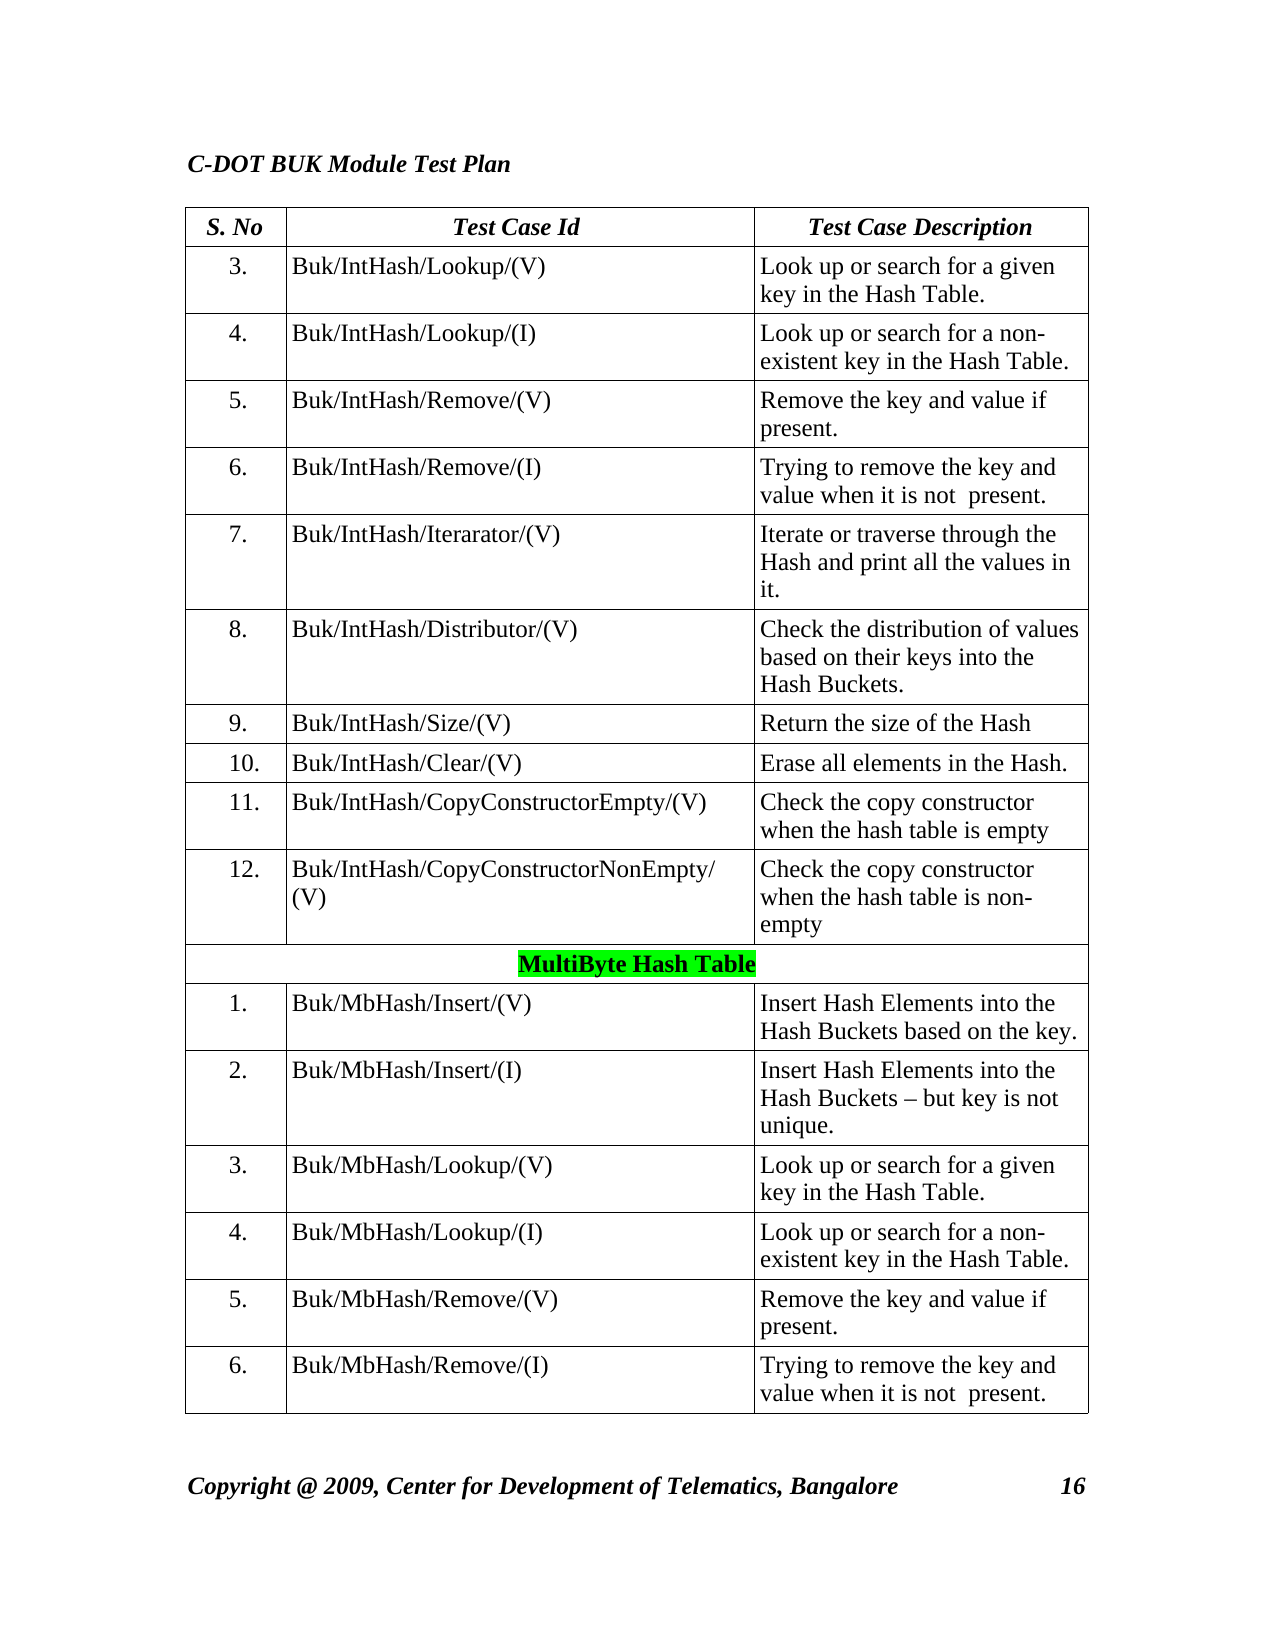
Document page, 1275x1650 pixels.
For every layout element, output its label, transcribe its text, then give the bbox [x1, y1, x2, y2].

table_cell [186, 850, 286, 944]
table_cell Look up or search for a given key in the Hash Table. [755, 1146, 1088, 1212]
table_cell Buk/MbHash/Lookup/(V) [287, 1146, 754, 1212]
table_cell [186, 1146, 286, 1212]
table_cell [186, 314, 286, 380]
table_cell Remove the key and value if present. [755, 381, 1088, 447]
table_cell Return the size of the Hash [755, 705, 1088, 743]
table_header Test Case Description [755, 208, 1088, 246]
table_cell [186, 1280, 286, 1346]
table_cell Buk/IntHash/Lookup/(V) [287, 247, 754, 313]
table_header S. No [186, 208, 286, 246]
table_cell Look up or search for a given key in the Hash Table. [755, 247, 1088, 313]
table_cell [186, 448, 286, 514]
table_cell Insert Hash Elements into the Hash Buckets – but key is not unique. [755, 1051, 1088, 1145]
table_cell Trying to remove the key and value when it is not present. [755, 1347, 1088, 1413]
table_cell Buk/IntHash/Size/(V) [287, 705, 754, 743]
table_cell [186, 1213, 286, 1279]
table_cell Check the copy constructor when the hash table is empty [755, 783, 1088, 849]
table_cell Check the copy constructor when the hash table is non-empty [755, 850, 1088, 944]
table_cell Insert Hash Elements into the Hash Buckets based on the key. [755, 984, 1088, 1050]
table_cell [186, 610, 286, 704]
table_cell Trying to remove the key and value when it is not present. [755, 448, 1088, 514]
table_cell Buk/MbHash/Insert/(I) [287, 1051, 754, 1145]
table_cell [186, 515, 286, 609]
table_cell Check the distribution of values based on their keys into the Hash Buckets. [755, 610, 1088, 704]
table_cell [186, 381, 286, 447]
table_cell Buk/IntHash/Lookup/(I) [287, 314, 754, 380]
table_cell Look up or search for a non-existent key in the Hash Table. [755, 314, 1088, 380]
table_cell [186, 783, 286, 849]
table_cell Erase all elements in the Hash. [755, 744, 1088, 782]
table_cell Buk/IntHash/CopyConstructorNonEmpty/(V) [287, 850, 754, 944]
table_cell Look up or search for a non-existent key in the Hash Table. [755, 1213, 1088, 1279]
table_cell Iterate or traverse through the Hash and print all the values in it. [755, 515, 1088, 609]
table_cell [186, 1051, 286, 1145]
table_cell Buk/IntHash/Distributor/(V) [287, 610, 754, 704]
table_cell Buk/IntHash/Remove/(V) [287, 381, 754, 447]
table_cell Remove the key and value if present. [755, 1280, 1088, 1346]
table_cell Buk/IntHash/Clear/(V) [287, 744, 754, 782]
table_cell Buk/MbHash/Lookup/(I) [287, 1213, 754, 1279]
table_cell [186, 744, 286, 782]
table_cell Buk/IntHash/CopyConstructorEmpty/(V) [287, 783, 754, 849]
table_cell Buk/MbHash/Insert/(V) [287, 984, 754, 1050]
table_cell Buk/IntHash/Remove/(I) [287, 448, 754, 514]
table_header Test Case Id [287, 208, 754, 246]
table_cell MultiByte Hash Table [186, 945, 1088, 983]
table_cell [186, 247, 286, 313]
table_cell Buk/MbHash/Remove/(I) [287, 1347, 754, 1413]
table_cell Buk/IntHash/Iterarator/(V) [287, 515, 754, 609]
table_cell Buk/MbHash/Remove/(V) [287, 1280, 754, 1346]
table_cell [186, 1347, 286, 1413]
table_cell [186, 984, 286, 1050]
table_cell [186, 705, 286, 743]
